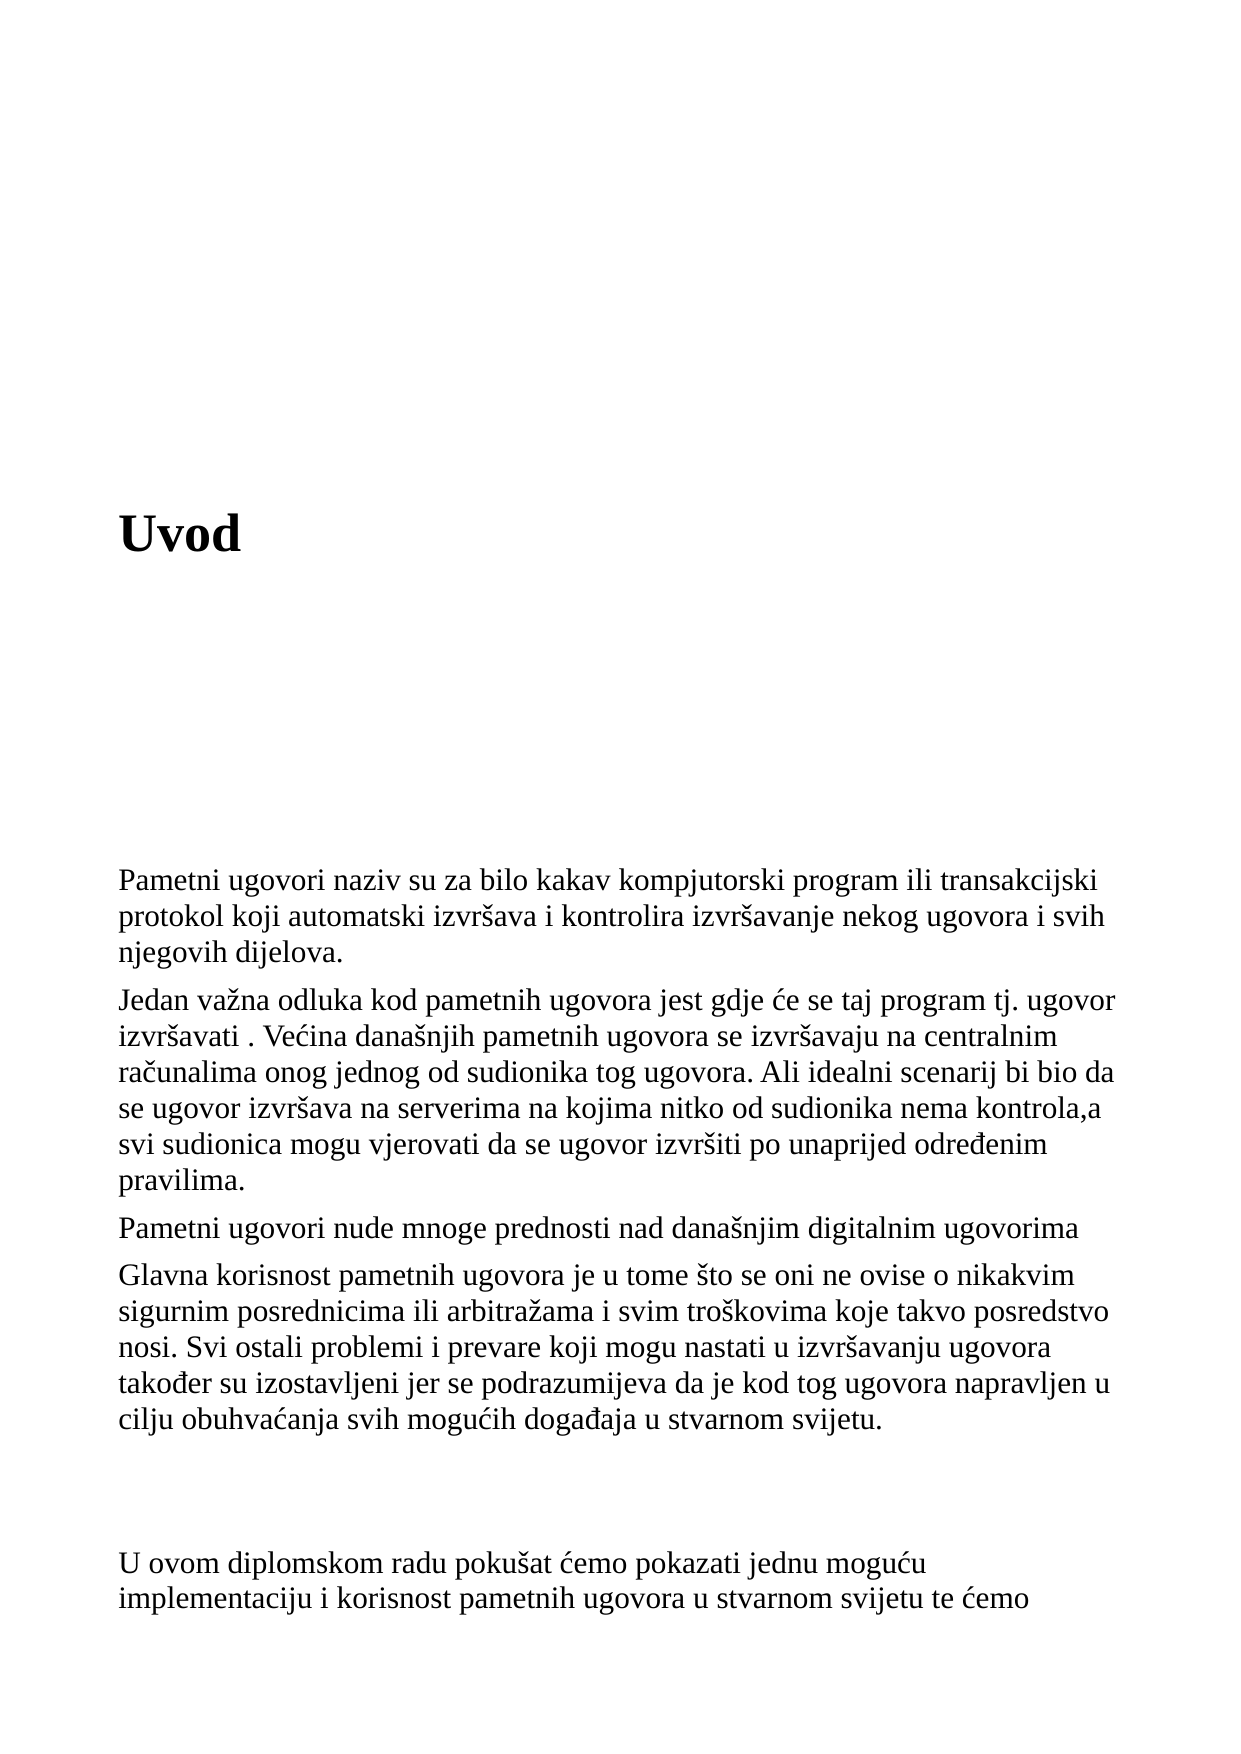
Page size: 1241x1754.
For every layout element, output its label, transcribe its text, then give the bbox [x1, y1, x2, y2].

text Pametni ugovori naziv su za bilo kakav kompjutorski program ili transakcijski protokol koji automatski izvršava i kontrolira izvršavanje nekog ugovora i svih njegovih dijelova. [118, 862, 1122, 969]
text U ovom diplomskom radu pokušat ćemo pokazati jednu moguću implementaciju i korisnost pametnih ugovora u stvarnom svijetu te ćemo [118, 1544, 1122, 1616]
text Glavna korisnost pametnih ugovora je u tome što se oni ne ovise o nikakvim sigurnim posrednicima ili arbitražama i svim troškovima koje takvo posredstvo nosi. Svi ostali problemi i prevare koji mogu nastati u izvršavanju ugovora također su izostavljeni jer se podrazumijeva da je kod tog ugovora napravljen u cilju obuhvaćanja svih mogućih događaja u stvarnom svijetu. [118, 1257, 1122, 1436]
text Jedan važna odluka kod pametnih ugovora jest gdje će se taj program tj. ugovor izvršavati . Većina današnjih pametnih ugovora se izvršavaju na centralnim računalima onog jednog od sudionika tog ugovora. Ali idealni scenarij bi bio da se ugovor izvršava na serverima na kojima nitko od sudionika nema kontrola,a svi sudionica mogu vjerovati da se ugovor izvršiti po unaprijed određenim pravilima. [118, 981, 1122, 1197]
text Uvod [118, 501, 1122, 563]
text Pametni ugovori nude mnoge prednosti nad današnjim digitalnim ugovorima [118, 1209, 1122, 1245]
